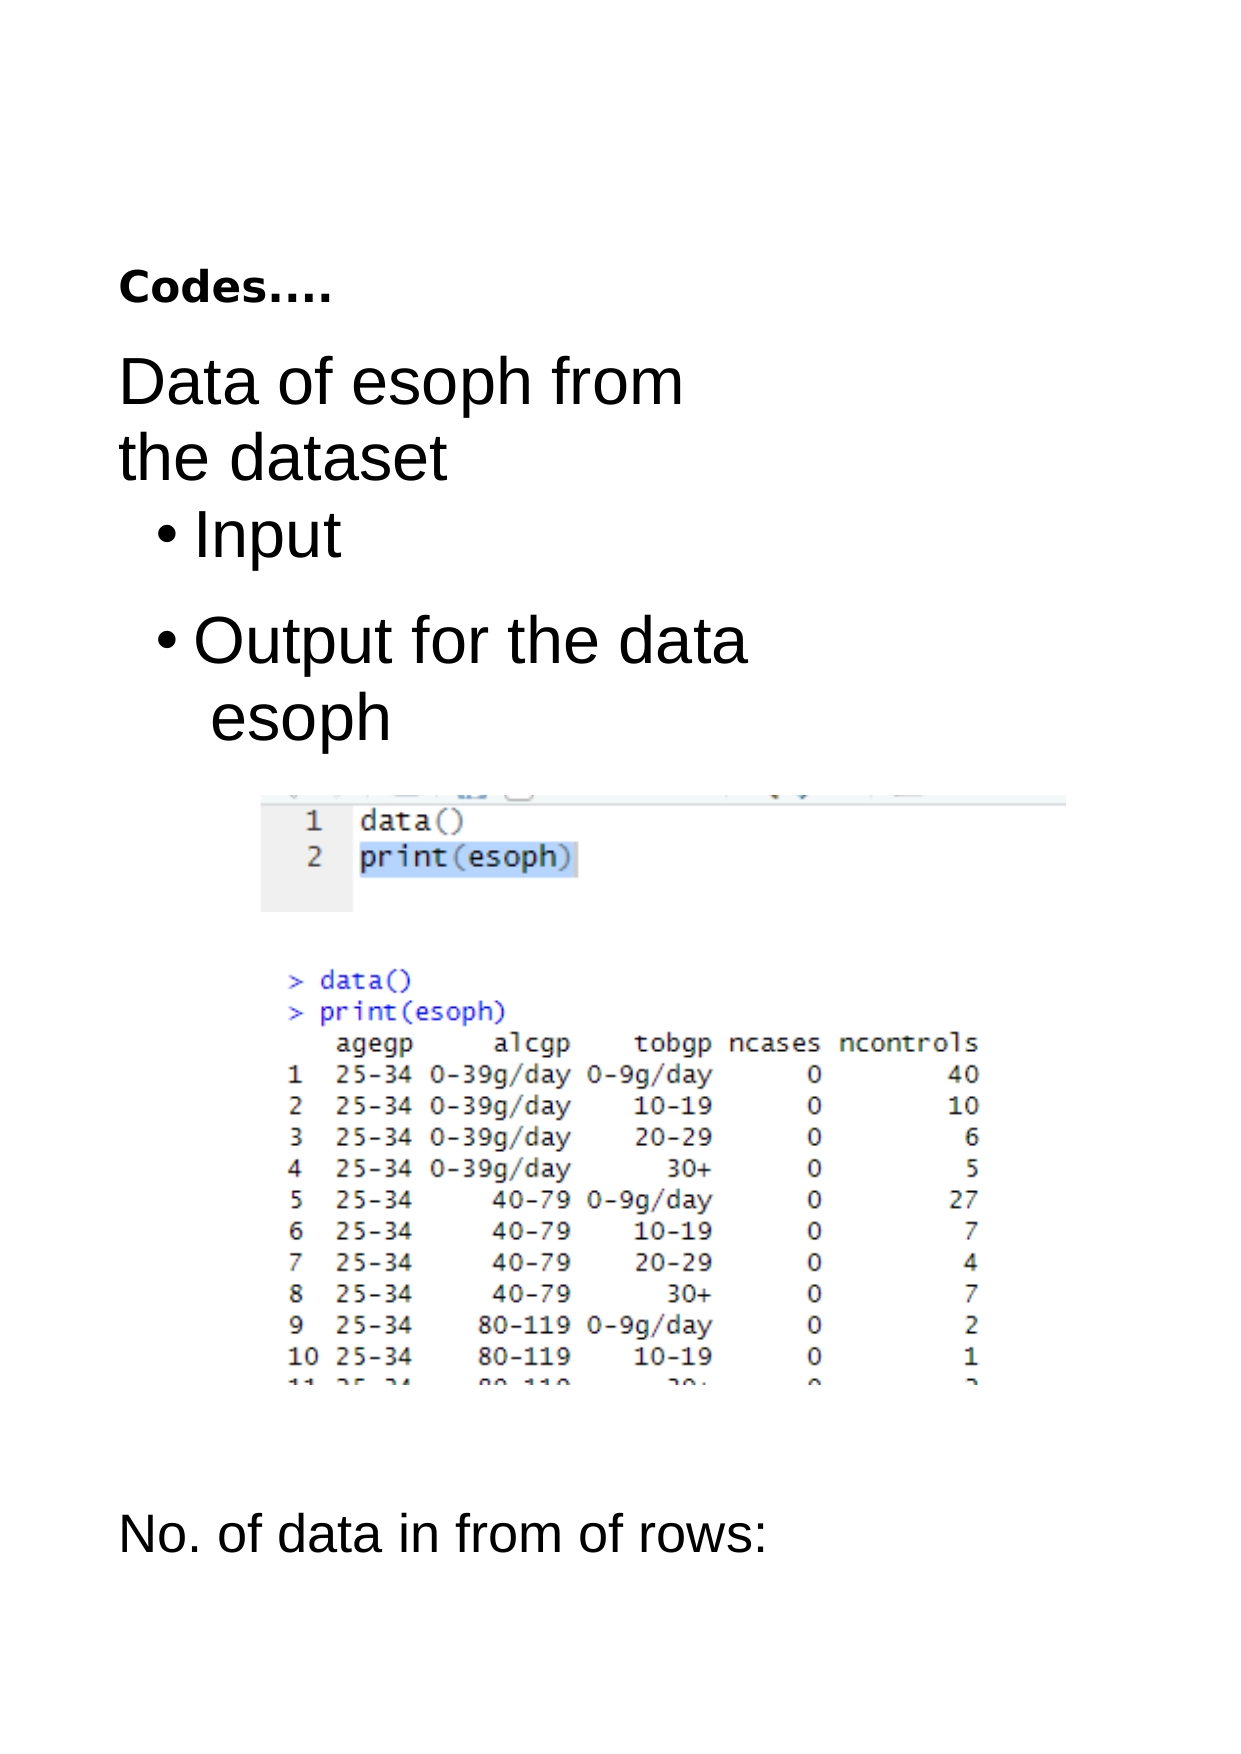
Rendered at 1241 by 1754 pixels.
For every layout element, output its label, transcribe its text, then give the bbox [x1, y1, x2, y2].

picture [277, 956, 1055, 1385]
text Data of esoph from [118, 342, 1122, 418]
text No. of data in from of rows: [118, 1502, 1122, 1564]
list Input [156, 495, 1122, 572]
text esoph [118, 677, 1122, 754]
text the dataset [118, 418, 1122, 495]
text Codes.... [118, 262, 1122, 313]
picture [260, 795, 1067, 912]
list Output for the data [156, 601, 1122, 677]
